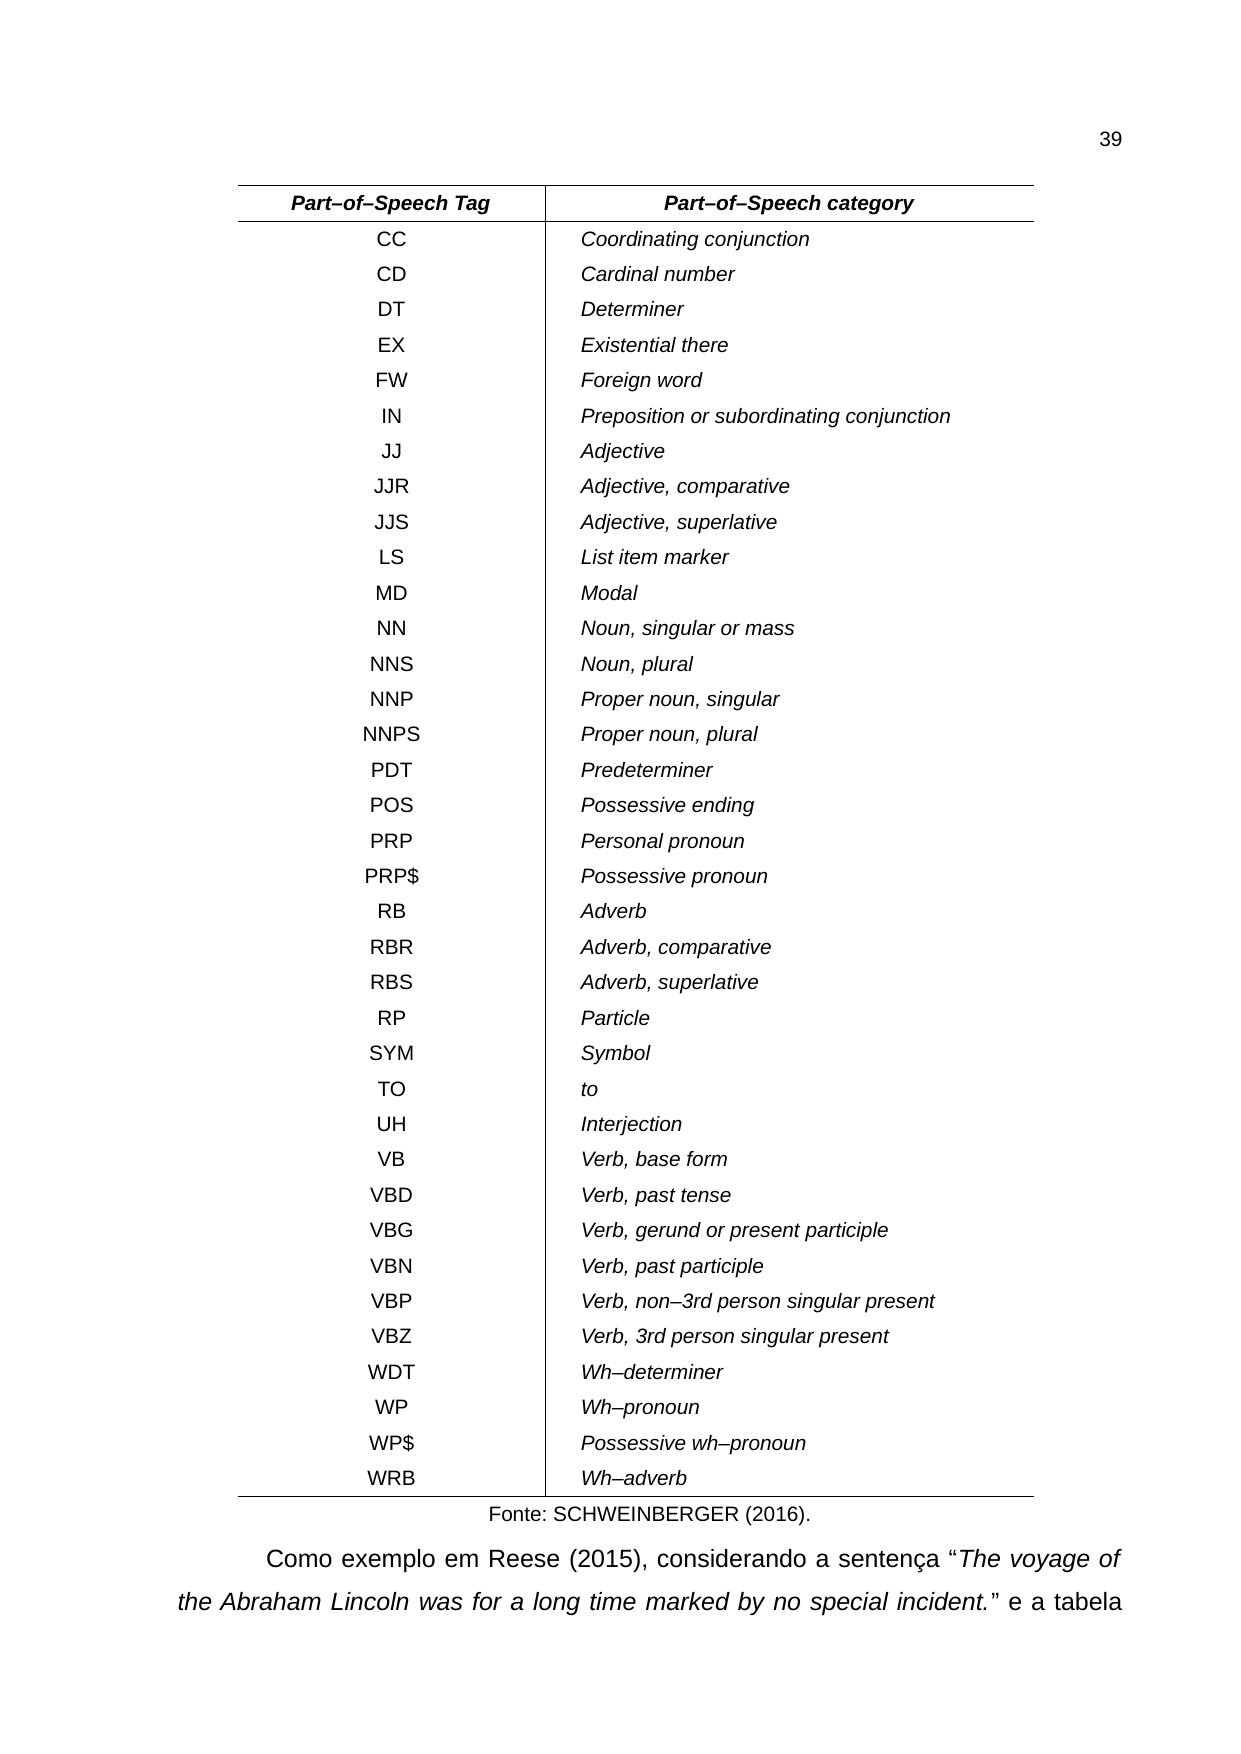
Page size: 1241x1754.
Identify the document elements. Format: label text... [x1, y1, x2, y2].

table_cell VB [238, 1141, 545, 1177]
table_cell NNP [238, 681, 545, 716]
table_cell Verb, base form [546, 1141, 1034, 1177]
table_cell Possessive ending [546, 787, 1034, 823]
table_cell NNS [238, 646, 545, 681]
table_cell Verb, gerund or present participle [546, 1212, 1034, 1248]
table_cell Cardinal number [546, 256, 1034, 291]
table_cell UH [238, 1106, 545, 1141]
table_cell Predeterminer [546, 752, 1034, 787]
table_cell PRP [238, 823, 545, 858]
table_cell to [546, 1071, 1034, 1106]
table_cell WP [238, 1389, 545, 1425]
table_cell Foreign word [546, 362, 1034, 398]
table_header Part–of–Speech Tag [238, 186, 545, 221]
table_cell CC [238, 222, 545, 256]
table_cell IN [238, 398, 545, 433]
table_cell Adjective, comparative [546, 469, 1034, 504]
table_cell LS [238, 539, 545, 575]
table_cell PRP$ [238, 858, 545, 893]
table_cell Particle [546, 1000, 1034, 1035]
table_cell VBZ [238, 1319, 545, 1354]
table_cell Noun, singular or mass [546, 610, 1034, 646]
table_cell Adverb, superlative [546, 964, 1034, 1000]
table_cell NN [238, 610, 545, 646]
table_cell RBR [238, 929, 545, 964]
table_cell RP [238, 1000, 545, 1035]
table_cell CD [238, 256, 545, 291]
table_header Part–of–Speech category [546, 186, 1034, 221]
table_cell WDT [238, 1354, 545, 1389]
table_cell Determiner [546, 291, 1034, 327]
table_cell VBD [238, 1177, 545, 1212]
table_cell List item marker [546, 539, 1034, 575]
table_cell POS [238, 787, 545, 823]
table_cell Wh–determiner [546, 1354, 1034, 1389]
table_cell Interjection [546, 1106, 1034, 1141]
text Fonte: SCHWEINBERGER (2016). [177, 1502, 1122, 1526]
table_cell Verb, past tense [546, 1177, 1034, 1212]
table_cell PDT [238, 752, 545, 787]
table_cell Adverb [546, 894, 1034, 929]
table_cell JJR [238, 469, 545, 504]
table_cell Adverb, comparative [546, 929, 1034, 964]
table_cell Symbol [546, 1035, 1034, 1071]
table_cell Proper noun, plural [546, 716, 1034, 752]
table_cell Verb, non–3rd person singular present [546, 1283, 1034, 1318]
table_cell DT [238, 291, 545, 327]
table_cell Modal [546, 575, 1034, 610]
table_cell Verb, 3rd person singular present [546, 1319, 1034, 1354]
table_cell JJ [238, 433, 545, 468]
table_cell Verb, past participle [546, 1248, 1034, 1283]
table_cell Noun, plural [546, 646, 1034, 681]
table_cell VBG [238, 1212, 545, 1248]
table_cell Wh–pronoun [546, 1389, 1034, 1425]
table_cell WP$ [238, 1425, 545, 1460]
table_cell Personal pronoun [546, 823, 1034, 858]
text Como exemplo em Reese (2015), considerando a sentença “The voyage of the Abraham Lincoln was for a long time marked by no special incident.” e a tabela [177, 1543, 1122, 1615]
table_cell SYM [238, 1035, 545, 1071]
table_cell FW [238, 362, 545, 398]
table_cell NNPS [238, 716, 545, 752]
table_cell VBN [238, 1248, 545, 1283]
table_cell Possessive pronoun [546, 858, 1034, 893]
table_cell WRB [238, 1460, 545, 1496]
table_cell MD [238, 575, 545, 610]
table_cell Preposition or subordinating conjunction [546, 398, 1034, 433]
table_cell Existential there [546, 327, 1034, 362]
table_cell Proper noun, singular [546, 681, 1034, 716]
table_cell RBS [238, 964, 545, 1000]
table_cell Adjective [546, 433, 1034, 468]
table_cell EX [238, 327, 545, 362]
table_cell Coordinating conjunction [546, 222, 1034, 256]
table_cell Adjective, superlative [546, 504, 1034, 539]
table_cell JJS [238, 504, 545, 539]
table_cell Possessive wh–pronoun [546, 1425, 1034, 1460]
table_cell TO [238, 1071, 545, 1106]
table_cell Wh–adverb [546, 1460, 1034, 1496]
table_cell VBP [238, 1283, 545, 1318]
table_cell RB [238, 894, 545, 929]
